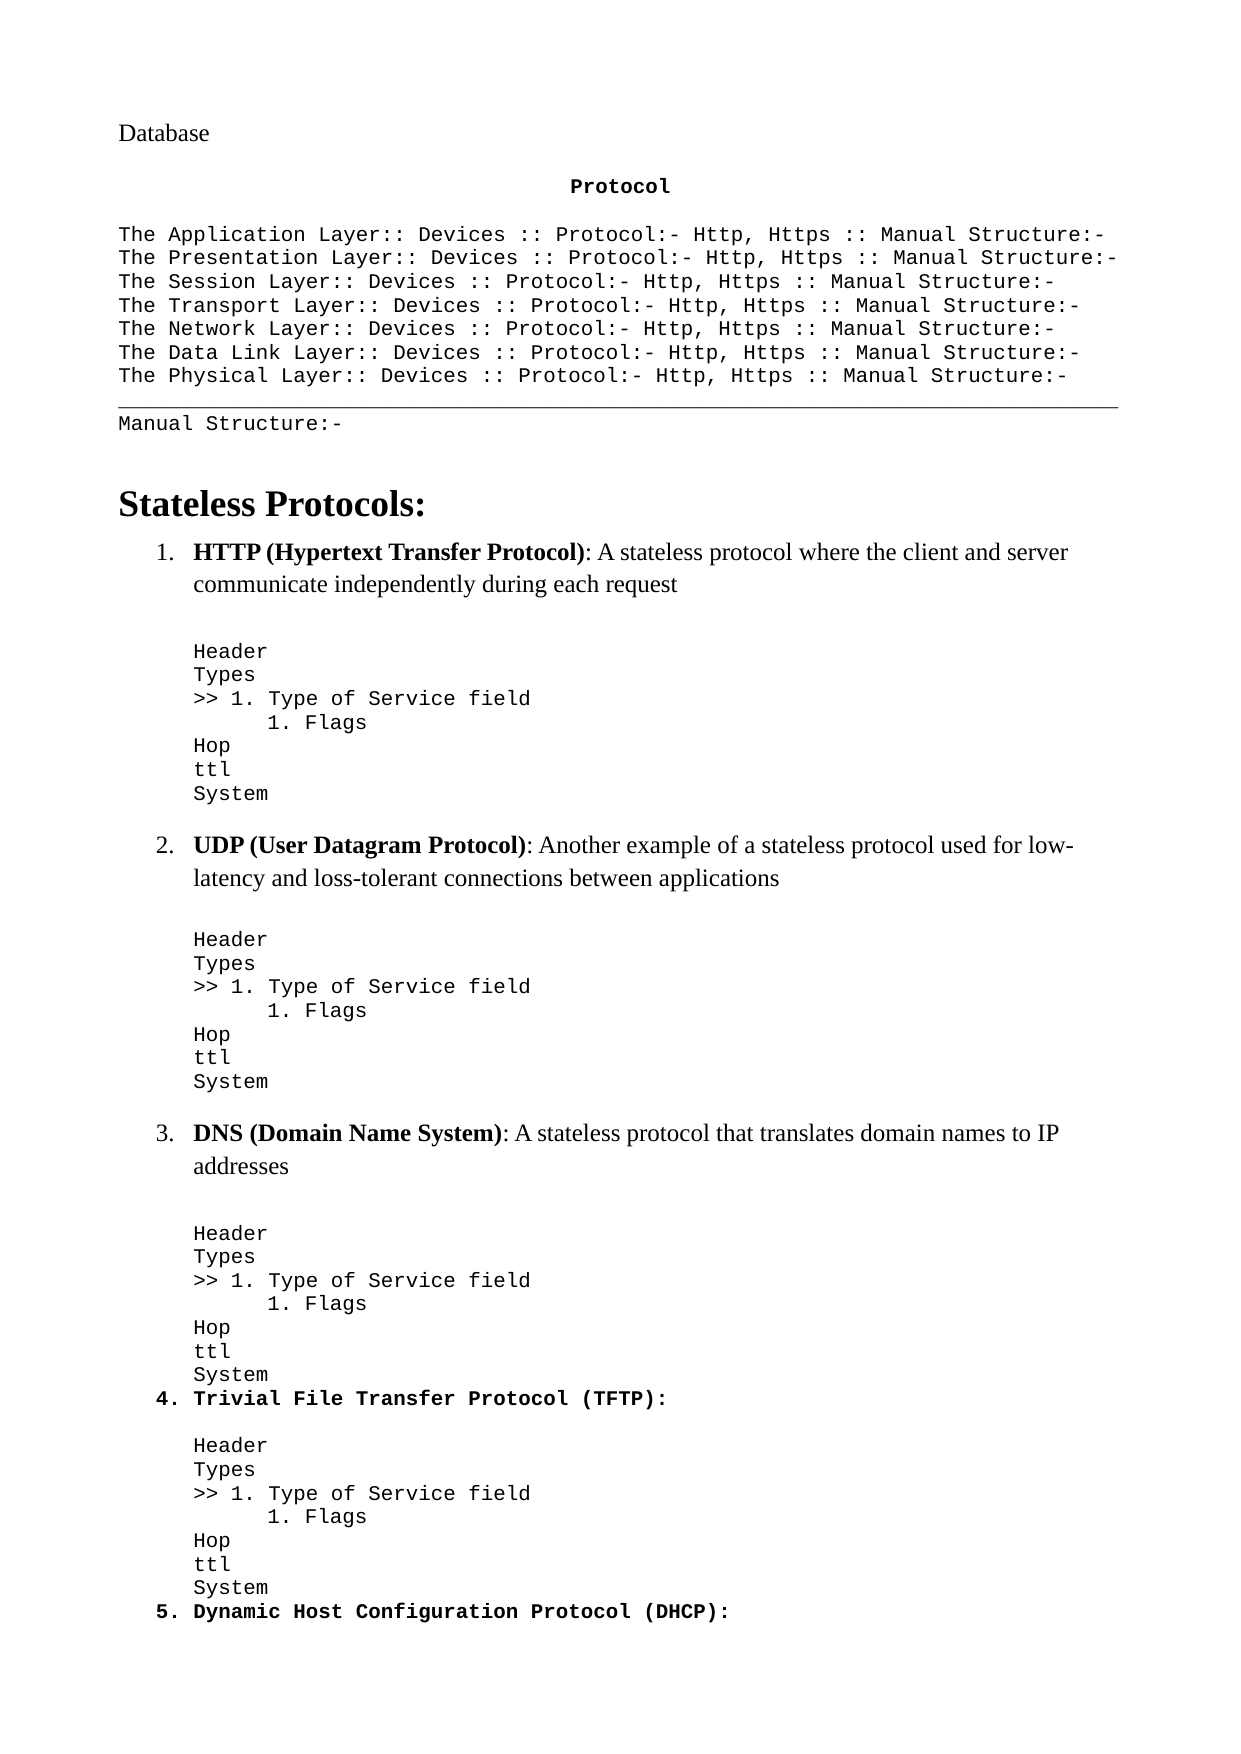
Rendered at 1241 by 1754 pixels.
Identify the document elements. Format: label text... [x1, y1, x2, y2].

list Hop [156, 1024, 1122, 1047]
list Header [156, 641, 1122, 664]
list System [156, 1364, 1122, 1388]
list System [156, 783, 1122, 806]
list 1. Flags [156, 1293, 1122, 1317]
list ttl [156, 1553, 1122, 1577]
list System [156, 1577, 1122, 1601]
text The Session Layer:: Devices :: Protocol:- Http, Https :: Manual Structure:- [118, 271, 1122, 294]
list Header [156, 1222, 1122, 1246]
text The Presentation Layer:: Devices :: Protocol:- Http, Https :: Manual Structure:- [118, 247, 1122, 271]
list Dynamic Host Configuration Protocol (DHCP): [156, 1601, 1122, 1624]
text The Network Layer:: Devices :: Protocol:- Http, Https :: Manual Structure:- [118, 318, 1122, 342]
list HTTP (Hypertext Transfer Protocol): A stateless protocol where the client and server communicate independently during each request [156, 537, 1122, 598]
list Hop [156, 1530, 1122, 1553]
list ttl [156, 1341, 1122, 1364]
list Trivial File Transfer Protocol (TFTP): [156, 1388, 1122, 1412]
subtitle Stateless Protocols: [118, 481, 1122, 524]
list Header [156, 929, 1122, 953]
text The Data Link Layer:: Devices :: Protocol:- Http, Https :: Manual Structure:- [118, 342, 1122, 366]
list Types [156, 1459, 1122, 1483]
list Types [156, 664, 1122, 688]
text ________________________________________________________________________________ [118, 389, 1122, 413]
list UDP (User Datagram Protocol): Another example of a stateless protocol used for low-latency and loss-tolerant connections between applications [156, 830, 1122, 892]
list DNS (Domain Name System): A stateless protocol that translates domain names to IP addresses [156, 1118, 1122, 1180]
list >> 1. Type of Service field [156, 976, 1122, 1000]
list Hop [156, 735, 1122, 759]
text Manual Structure:- [118, 413, 1122, 436]
list Types [156, 1246, 1122, 1270]
list Types [156, 953, 1122, 976]
list ttl [156, 759, 1122, 783]
list ttl [156, 1047, 1122, 1071]
list 1. Flags [156, 1000, 1122, 1024]
list 1. Flags [156, 1506, 1122, 1530]
text The Application Layer:: Devices :: Protocol:- Http, Https :: Manual Structure:- [118, 224, 1122, 247]
list >> 1. Type of Service field [156, 688, 1122, 712]
text The Physical Layer:: Devices :: Protocol:- Http, Https :: Manual Structure:- [118, 366, 1122, 389]
text The Transport Layer:: Devices :: Protocol:- Http, Https :: Manual Structure:- [118, 294, 1122, 318]
list >> 1. Type of Service field [156, 1270, 1122, 1293]
text Protocol [118, 176, 1122, 200]
list System [156, 1071, 1122, 1094]
list >> 1. Type of Service field [156, 1483, 1122, 1506]
list Header [156, 1435, 1122, 1459]
list 1. Flags [156, 712, 1122, 735]
list Hop [156, 1317, 1122, 1341]
